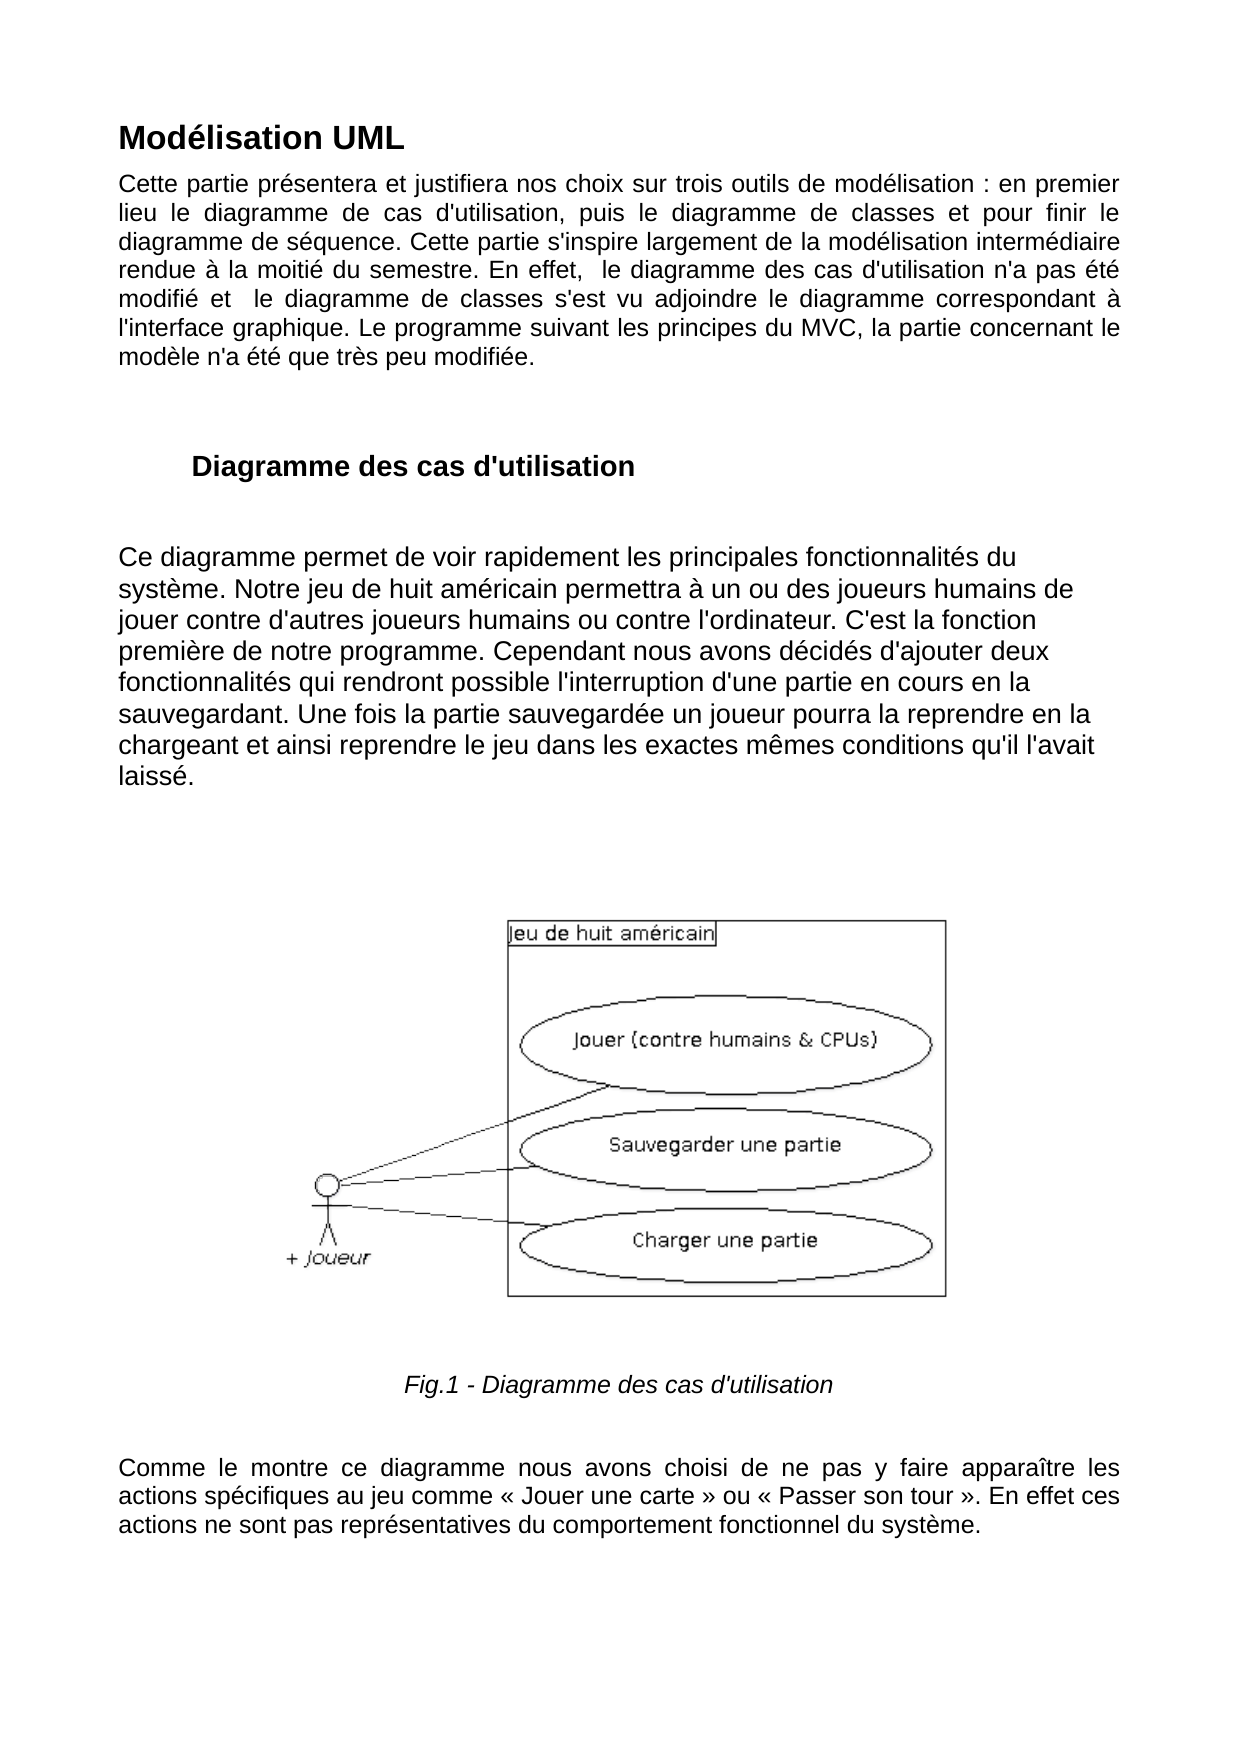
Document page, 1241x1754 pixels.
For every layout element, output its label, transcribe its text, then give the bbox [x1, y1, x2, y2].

text Cette partie présentera et justifiera nos choix sur trois outils de modélisation : en premier lieu le diagramme de cas d'utilisation, puis le diagramme de classes et pour finir le diagramme de séquence. Cette partie s'inspire largement de la modélisation intermédiaire rendue à la moitié du semestre. En effet, le diagramme des cas d'utilisation n'a pas été modifié et le diagramme de classes s'est vu adjoindre le diagramme correspondant à l'interface graphique. Le programme suivant les principes du MVC, la partie concernant le modèle n'a été que très peu modifiée. [118, 169, 1122, 371]
picture [207, 845, 1033, 1371]
text Ce diagramme permet de voir rapidement les principales fonctionnalités du système. Notre jeu de huit américain permettra à un ou des joueurs humains de jouer contre d'autres joueurs humains ou contre l'ordinateur. C'est la fonction première de notre programme. Cependant nous avons décidés d'ajouter deux fonctionnalités qui rendront possible l'interruption d'une partie en cours en la sauvegardant. Une fois la partie sauvegardée un joueur pourra la reprendre en la chargeant et ainsi reprendre le jeu dans les exactes mêmes conditions qu'il l'avait laissé. [118, 541, 1122, 791]
subtitle Diagramme des cas d'utilisation [191, 449, 1122, 483]
text Fig.1 - Diagramme des cas d'utilisation [118, 845, 1122, 1399]
subtitle Modélisation UML [118, 118, 1122, 157]
text Comme le montre ce diagramme nous avons choisi de ne pas y faire apparaître les actions spécifiques au jeu comme « Jouer une carte » ou « Passer son tour ». En effet ces actions ne sont pas représentatives du comportement fonctionnel du système. [118, 1453, 1122, 1539]
